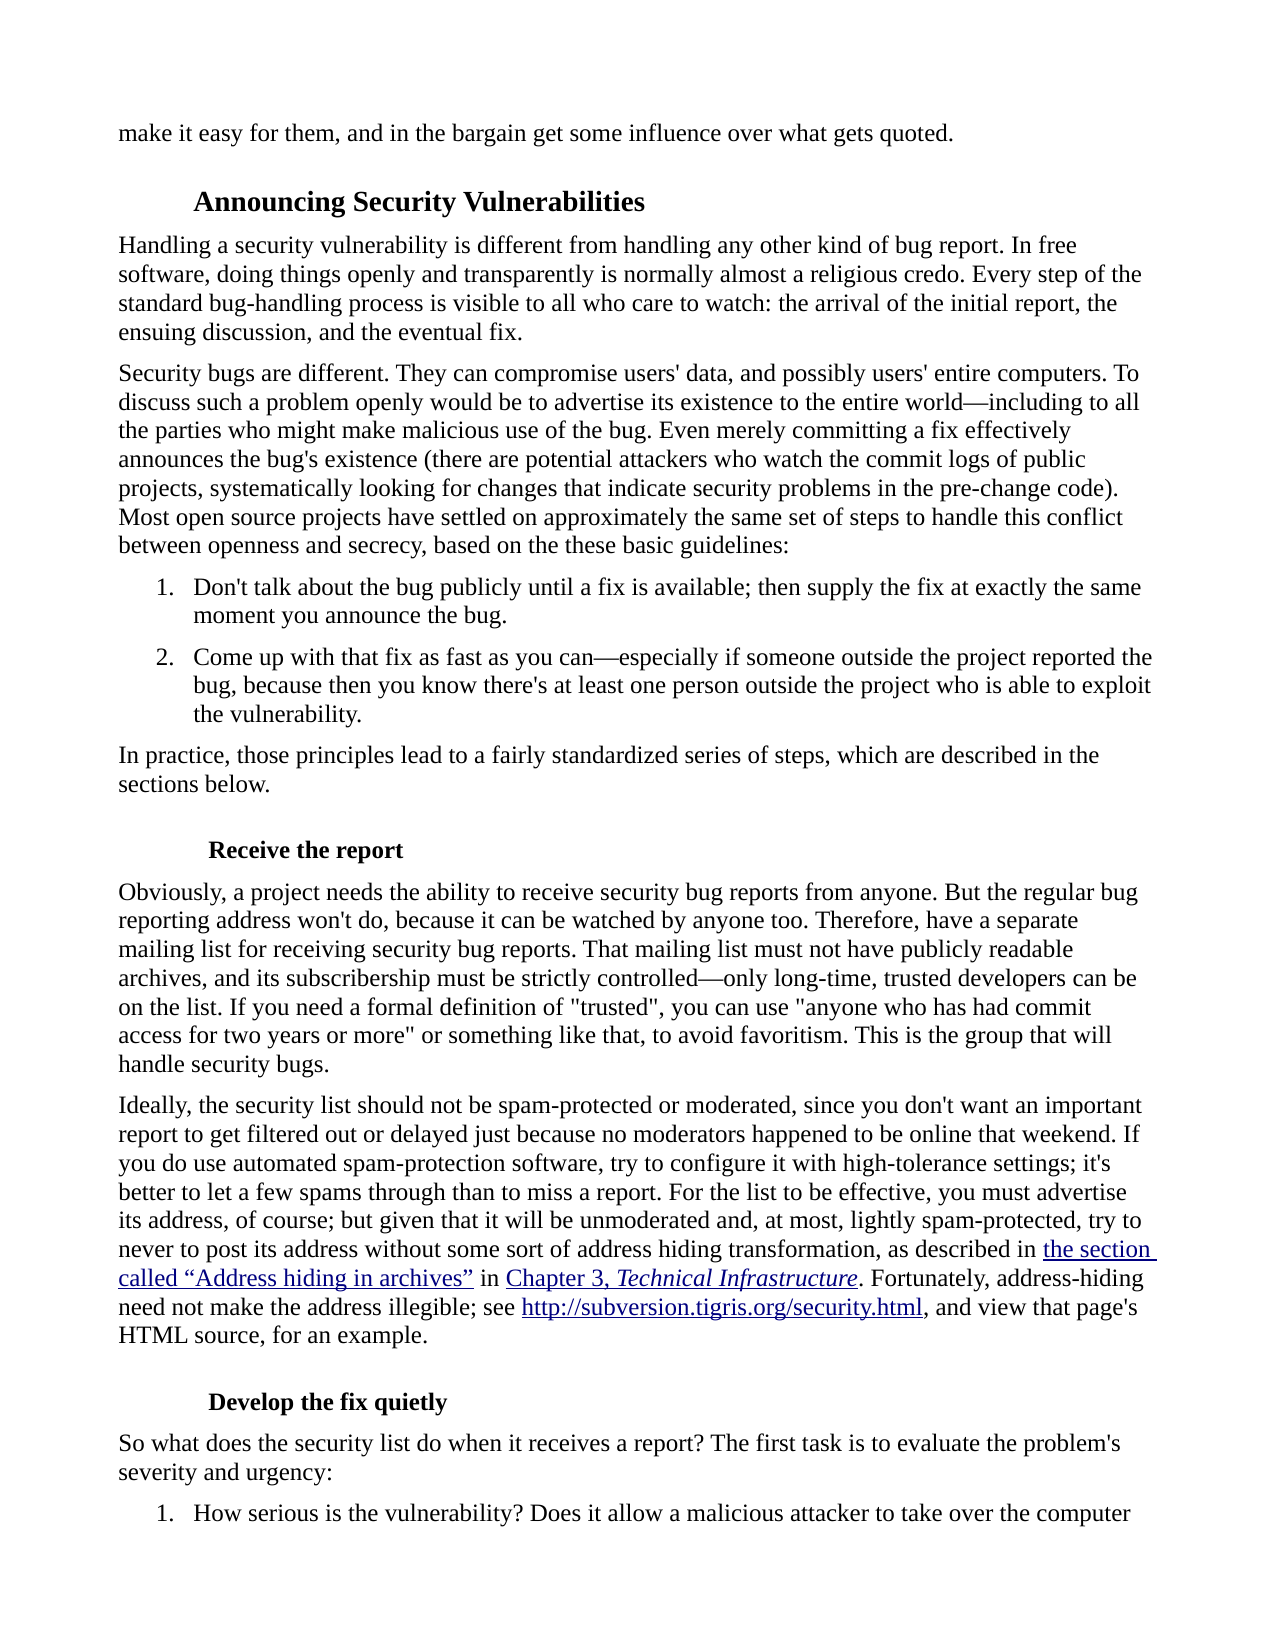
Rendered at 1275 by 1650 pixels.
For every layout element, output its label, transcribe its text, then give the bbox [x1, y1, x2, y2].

list Don't talk about the bug publicly until a fix is available; then supply the fix at exactly the same moment you announce the bug. [156, 572, 1157, 629]
text Obviously, a project needs the ability to receive security bug reports from anyone. But the regular bug reporting address won't do, because it can be watched by anyone too. Therefore, have a separate mailing list for receiving security bug reports. That mailing list must not have publicly readable archives, and its subscribership must be strictly controlled—only long-time, trusted developers can be on the list. If you need a formal definition of "trusted", you can use "anyone who has had commit access for two years or more" or something like that, to avoid favoritism. This is the group that will handle security bugs. [118, 877, 1157, 1078]
text Handling a security vulnerability is different from handling any other kind of bug report. In free software, doing things openly and transparently is normally almost a religious credo. Every step of the standard bug-handling process is visible to all who care to watch: the arrival of the initial report, the ensuing discussion, and the eventual fix. [118, 230, 1157, 345]
subtitle Receive the report [118, 835, 1157, 864]
list Come up with that fix as fast as you can—especially if someone outside the project reported the bug, because then you know there's at least one person outside the project who is able to exploit the vulnerability. [156, 642, 1157, 728]
text make it easy for them, and in the bargain get some influence over what gets quoted. [118, 118, 1157, 147]
text In practice, those principles lead to a fairly standardized series of steps, which are described in the sections below. [118, 740, 1157, 798]
subtitle Develop the fix quietly [118, 1387, 1157, 1415]
subtitle Announcing Security Vulnerabilities [118, 184, 1157, 218]
text Security bugs are different. They can compromise users' data, and possibly users' entire computers. To discuss such a problem openly would be to advertise its existence to the entire world—including to all the parties who might make malicious use of the bug. Even merely committing a fix effectively announces the bug's existence (there are potential attackers who watch the commit logs of public projects, systematically looking for changes that indicate security problems in the pre-change code). Most open source projects have settled on approximately the same set of steps to handle this conflict between openness and secrecy, based on the these basic guidelines: [118, 358, 1157, 559]
text Ideally, the security list should not be spam-protected or moderated, since you don't want an important report to get filtered out or delayed just because no moderators happened to be online that weekend. If you do use automated spam-protection software, try to configure it with high-tolerance settings; it's better to let a few spams through than to miss a report. For the list to be effective, you must advertise its address, of course; but given that it will be unmoderated and, at most, lightly spam-protected, try to never to post its address without some sort of address hiding transformation, as described in the section called “Address hiding in archives” in Chapter 3, Technical Infrastructure. Fortunately, address-hiding need not make the address illegible; see http://subversion.tigris.org/security.html, and view that page's HTML source, for an example. [118, 1090, 1157, 1349]
list How serious is the vulnerability? Does it allow a malicious attacker to take over the computer [156, 1498, 1157, 1527]
text So what does the security list do when it receives a report? The first task is to evaluate the problem's severity and urgency: [118, 1428, 1157, 1485]
